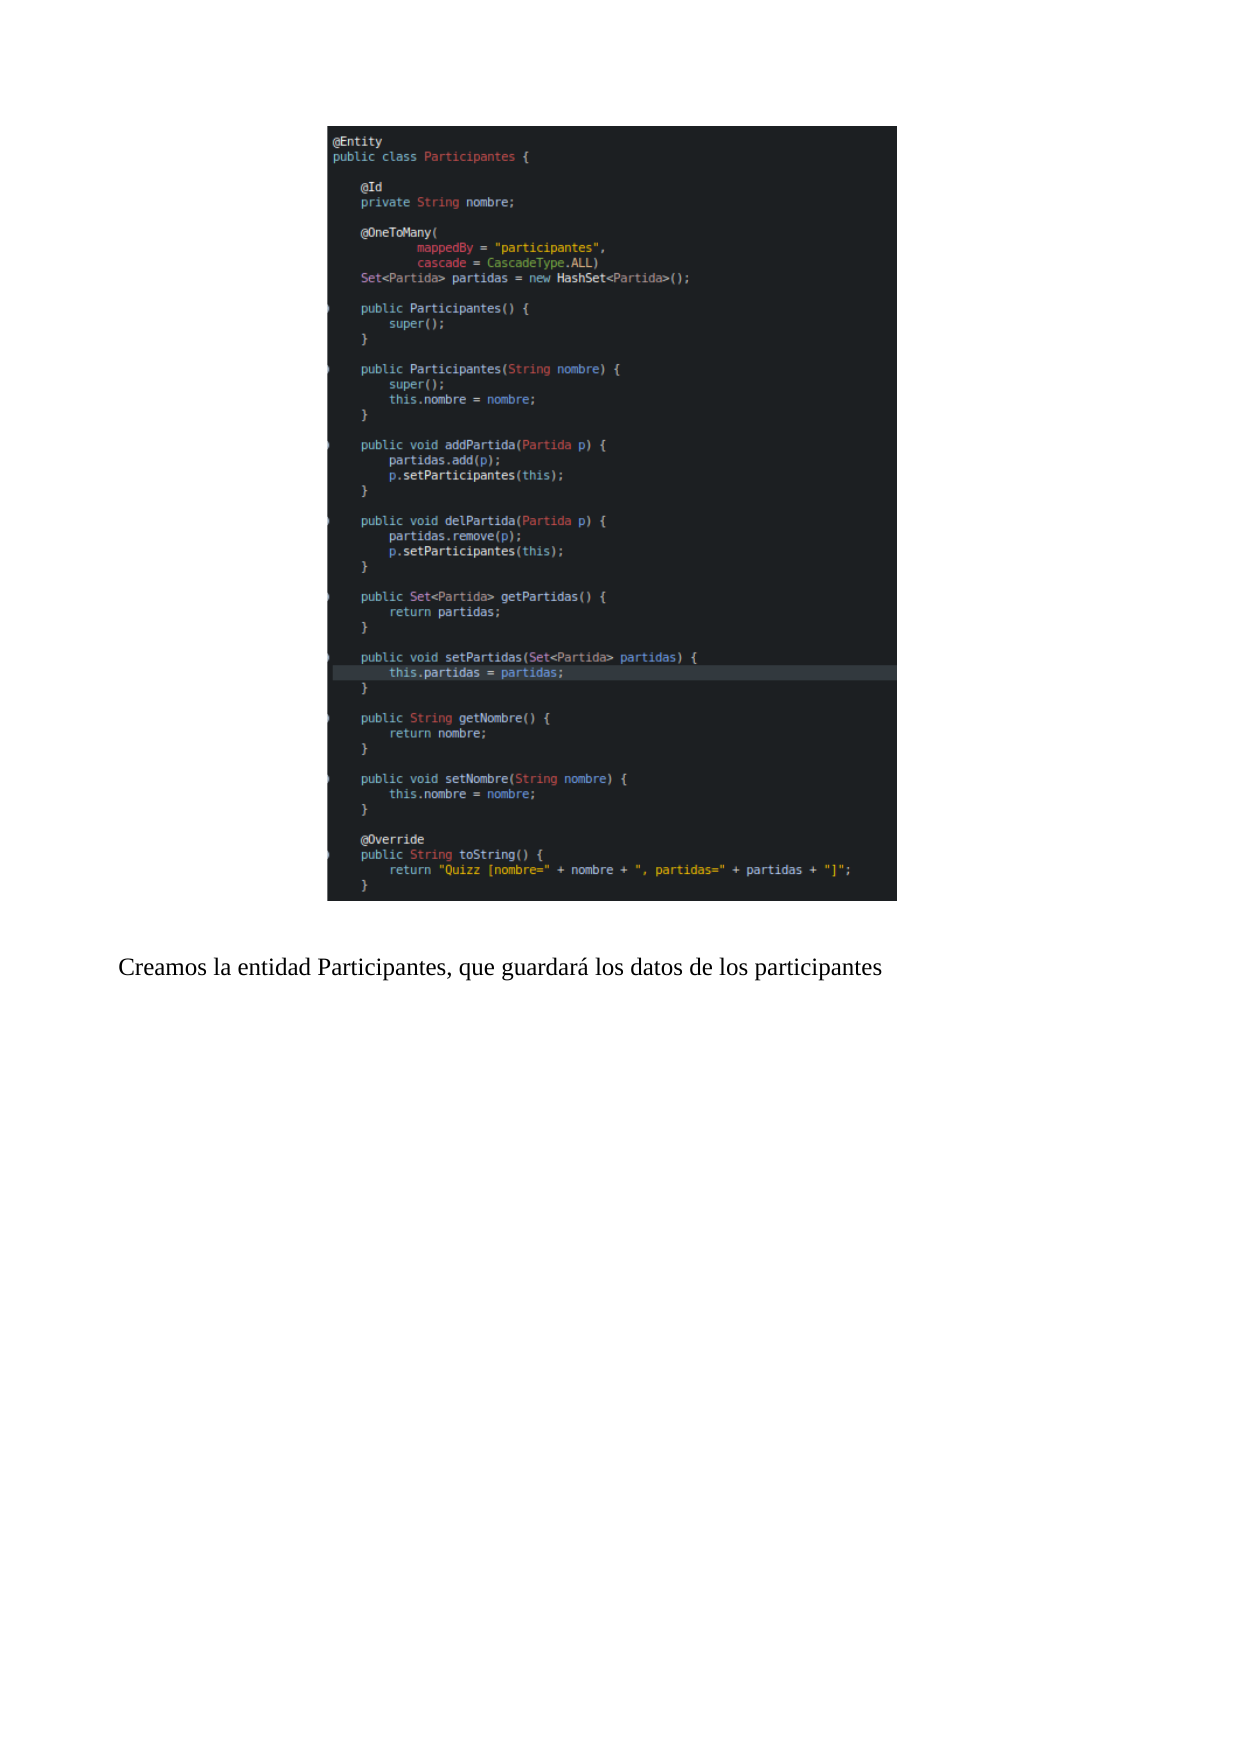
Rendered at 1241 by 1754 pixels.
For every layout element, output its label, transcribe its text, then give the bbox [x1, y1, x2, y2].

text Creamos la entidad Participantes, que guardará los datos de los participantes [118, 952, 1122, 981]
picture [327, 126, 897, 901]
